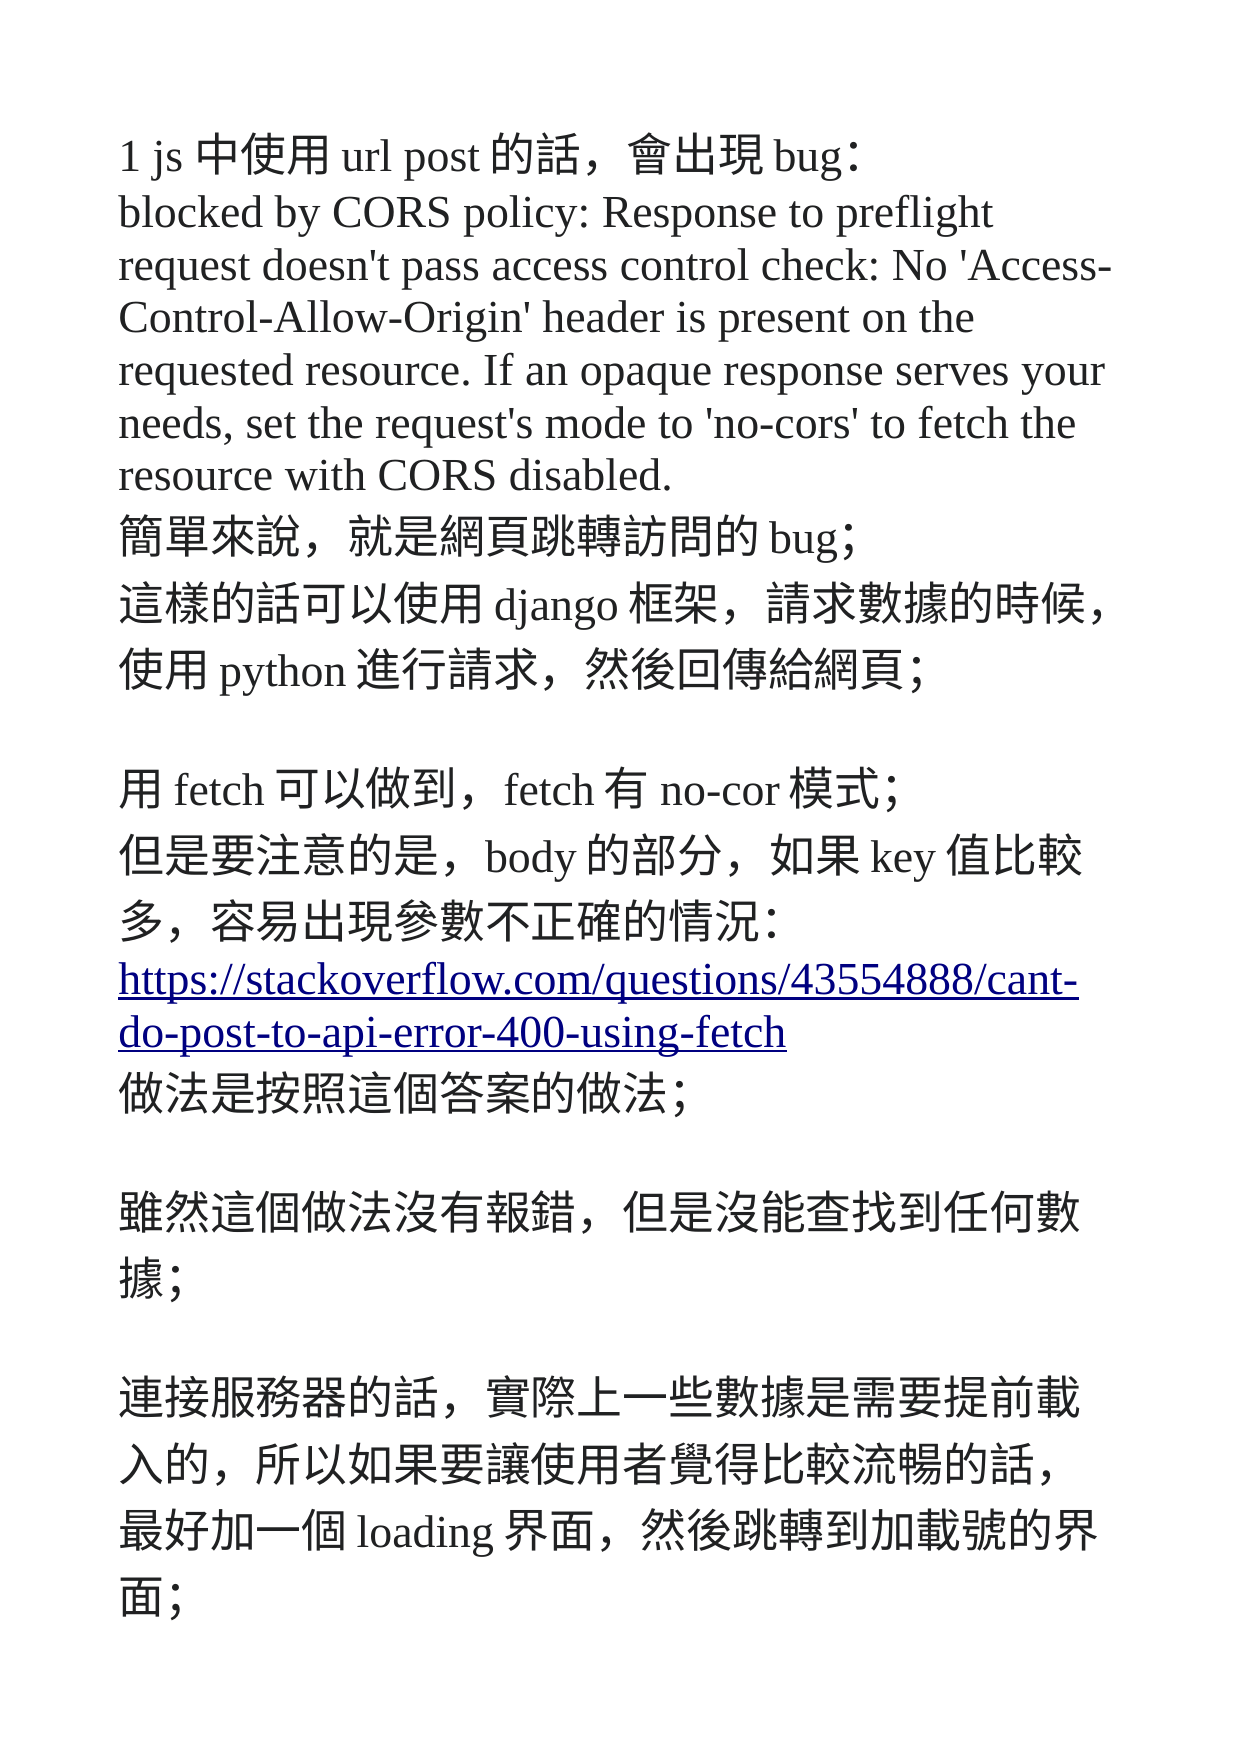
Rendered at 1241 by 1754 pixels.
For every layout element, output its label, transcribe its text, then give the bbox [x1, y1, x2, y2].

text 用fetch可以做到，fetch有 no-cor模式； [118, 752, 1122, 819]
text 這樣的話可以使用django框架，請求數據的時候，使用python進行請求，然後回傳給網頁； [118, 567, 1122, 700]
text 雖然這個做法沒有報錯，但是沒能查找到任何數據； [118, 1176, 1122, 1309]
text 連接服務器的話，實際上一些數據是需要提前載入的，所以如果要讓使用者覺得比較流暢的話，最好加一個loading界面，然後跳轉到加載號的界面； [118, 1361, 1122, 1627]
text https://stackoverflow.com/questions/43554888/cant-do-post-to-api-error-400-using-fetch [118, 952, 1122, 1057]
text 1 js 中使用url post的話，會出現bug： [118, 118, 1122, 184]
text 簡單來說，就是網頁跳轉訪問的bug； [118, 501, 1122, 567]
text 做法是按照這個答案的做法； [118, 1057, 1122, 1123]
text blocked by CORS policy: Response to preflight request doesn't pass access control check: No 'Access-Control-Allow-Origin' header is present on the requested resource. If an opaque response serves your needs, set the request's mode to 'no-cors' to fetch the resource with CORS disabled. [118, 184, 1122, 501]
text 但是要注意的是，body的部分，如果key值比較多，容易出現參數不正確的情況： [118, 819, 1122, 952]
